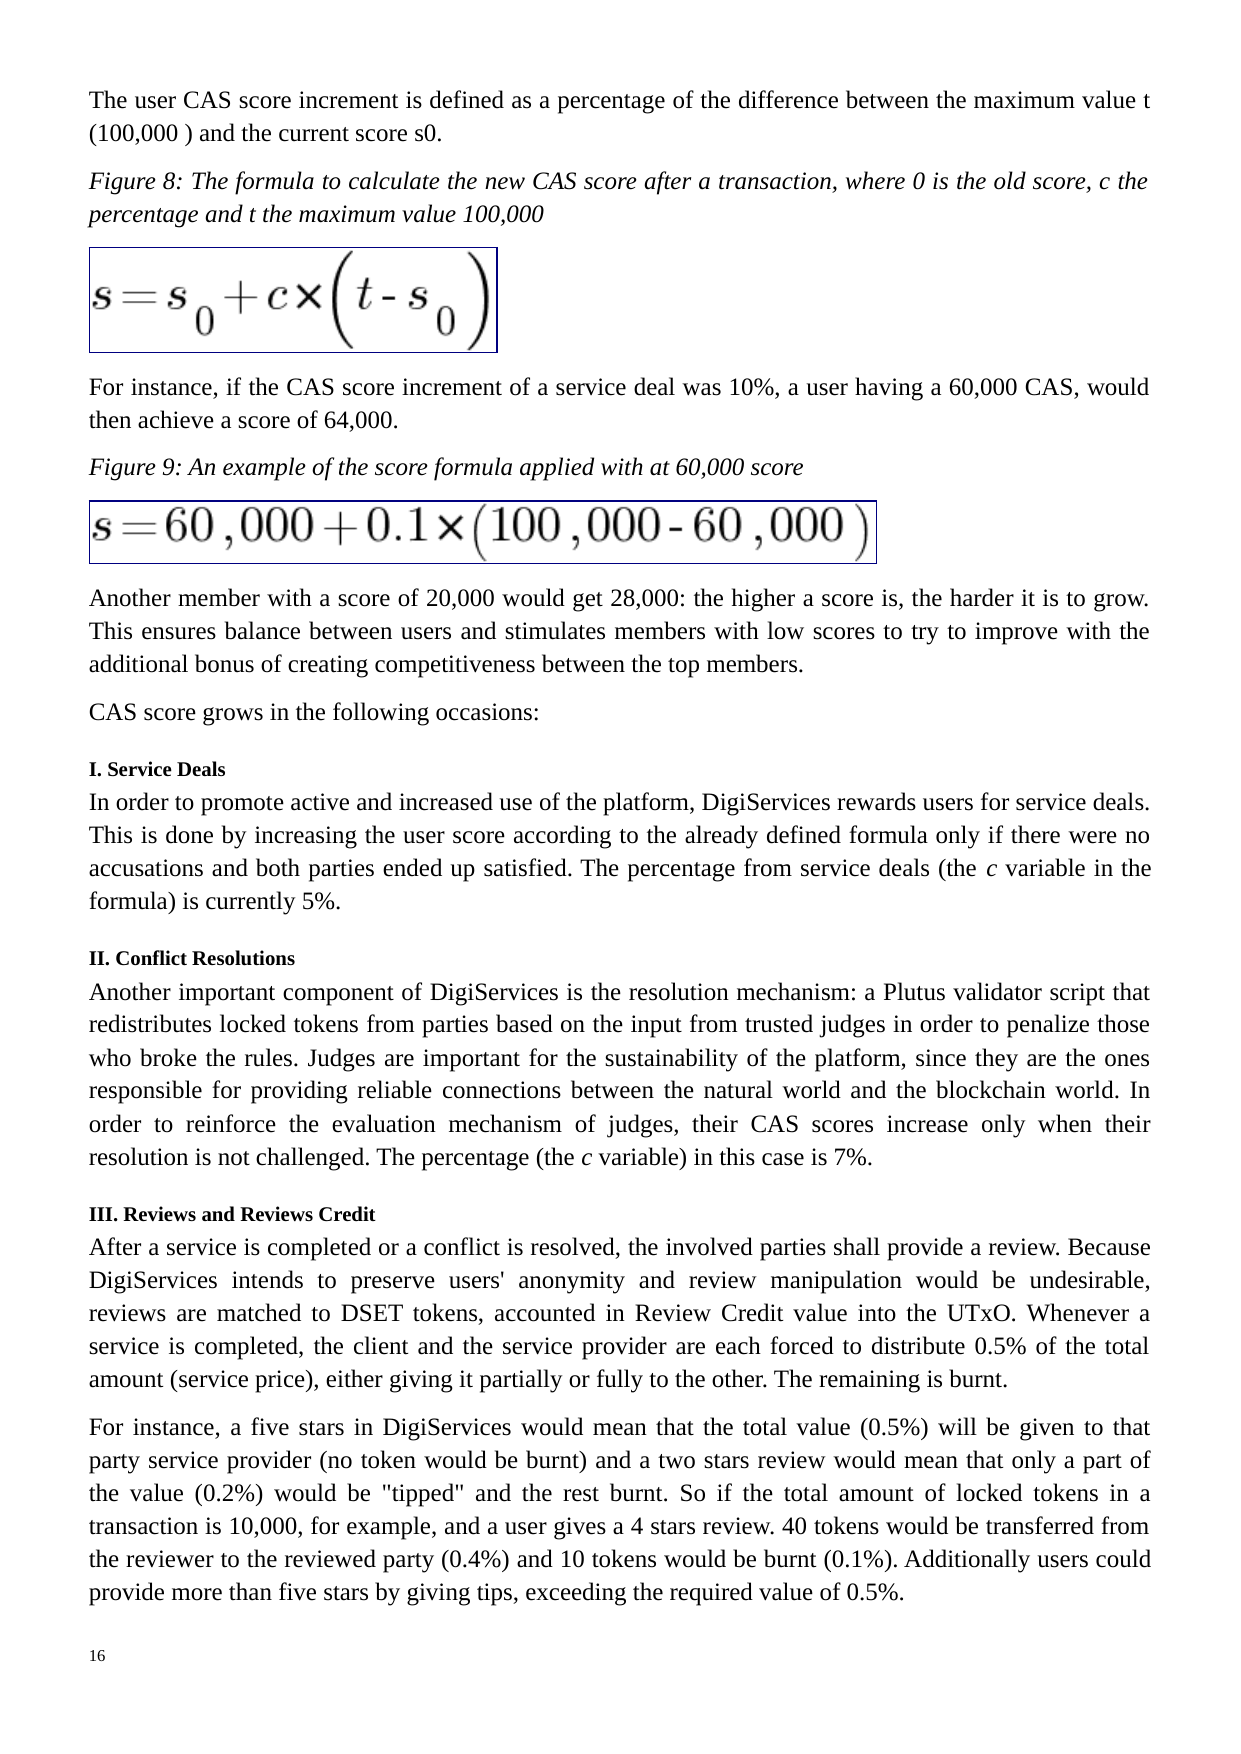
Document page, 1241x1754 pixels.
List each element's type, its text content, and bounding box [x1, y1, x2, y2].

text For instance, if the CAS score increment of a service deal was 10%, a user having a 60,000 CAS, would then achieve a score of 64,000. [88, 372, 1152, 434]
picture [90, 248, 496, 352]
text Figure 8: The formula to calculate the new CAS score after a transaction, where 0 is the old score, c the percentage and t the maximum value 100,000 [88, 166, 1152, 228]
subtitle II. Conflict Resolutions [88, 946, 1152, 970]
text Figure 9: An example of the score formula applied with at 60,000 score [88, 452, 1152, 481]
picture [90, 502, 876, 563]
text CAS score grows in the following occasions: [88, 697, 1152, 725]
subtitle I. Service Deals [88, 757, 1152, 781]
text The user CAS score increment is defined as a percentage of the difference between the maximum value t (100,000 ) and the current score s0. [88, 86, 1152, 147]
text After a service is completed or a conflict is resolved, the involved parties shall provide a review. Because DigiServices intends to preserve users' anonymity and review manipulation would be undesirable, reviews are matched to DSET tokens, accounted in Review Credit value into the UTxO. Whenever a service is completed, the client and the service provider are each forced to distribute 0.5% of the total amount (service price), either giving it partially or fully to the other. The remaining is burnt. [88, 1232, 1152, 1393]
text For instance, a five stars in DigiServices would mean that the total value (0.5%) will be given to that party service provider (no token would be burnt) and a two stars review would mean that only a part of the value (0.2%) would be "tipped" and the rest burnt. So if the total amount of locked tokens in a transaction is 10,000, for example, and a user gives a 4 stars review. 40 tokens would be transferred from the reviewer to the reviewed party (0.4%) and 10 tokens would be burnt (0.1%). Additionally users could provide more than five stars by giving tips, exceeding the required value of 0.5%. [88, 1412, 1152, 1606]
subtitle III. Reviews and Reviews Credit [88, 1202, 1152, 1226]
text Another member with a score of 20,000 would get 28,000: the higher a score is, the harder it is to grow. This ensures balance between users and stimulates members with low scores to try to improve with the additional bonus of creating competitiveness between the top members. [88, 583, 1152, 678]
text Another important component of DigiServices is the resolution mechanism: a Plutus validator script that redistributes locked tokens from parties based on the input from trusted judges in order to penalize those who broke the rules. Judges are important for the sustainability of the platform, since they are the ones responsible for providing reliable connections between the natural world and the blockchain world. In order to reinforce the evaluation mechanism of judges, their CAS scores increase only when their resolution is not challenged. The percentage (the c variable) in this case is 7%. [88, 977, 1152, 1170]
text In order to promote active and increased use of the platform, DigiServices rewards users for service deals. This is done by increasing the user score according to the already defined formula only if there were no accusations and both parties ended up satisfied. The percentage from service deals (the c variable in the formula) is currently 5%. [88, 787, 1152, 915]
